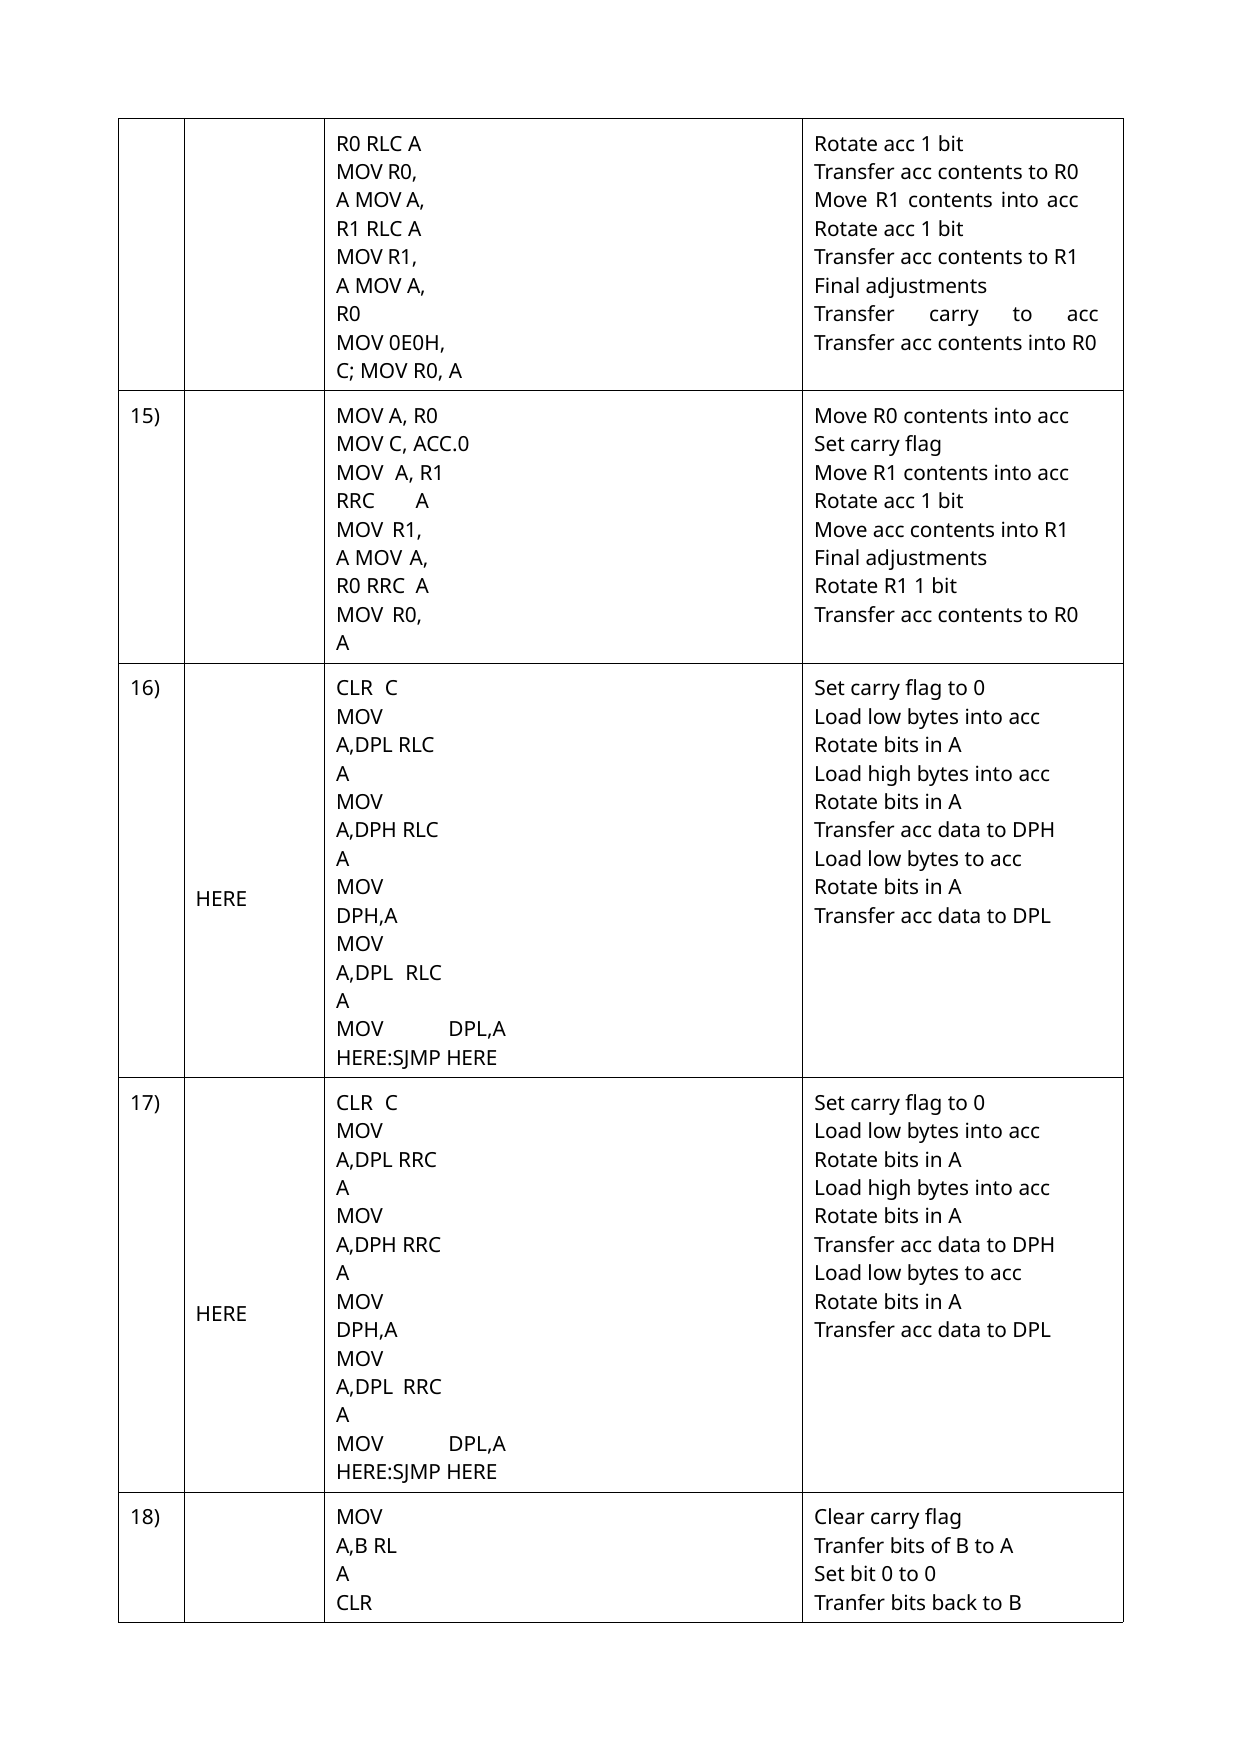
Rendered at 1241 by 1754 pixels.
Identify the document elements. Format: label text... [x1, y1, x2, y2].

table_cell R0 RLC A MOV R0, A MOV A, R1 RLC A MOV R1, A MOV A, R0 MOV 0E0H, C; MOV R0, A [325, 119, 802, 390]
table_cell MOV A, R0 MOV C, ACC.0 MOV A, R1 RRC A MOV R1, A MOV A, R0 RRC A MOV R0, A [325, 391, 802, 663]
table_cell HERE [185, 1078, 324, 1492]
table_cell MOV A,B RL A CLR [325, 1493, 802, 1622]
table_cell 16) [119, 664, 184, 1077]
table_cell Set carry flag to 0 Load low bytes into acc Rotate bits in A Load high bytes into acc Rotate bits in A Transfer acc data to DPH Load low bytes to acc Rotate bits in A Transfer acc data to DPL [803, 664, 1123, 1077]
table_cell Rotate acc 1 bit Transfer acc contents to R0 Move R1 contents into acc Rotate acc 1 bit Transfer acc contents to R1 Final adjustments Transfer carry to acc Transfer acc contents into R0 [803, 119, 1123, 390]
table_cell 18) [119, 1493, 184, 1622]
table_cell 15) [119, 391, 184, 663]
table_cell [185, 119, 324, 390]
table_cell Move R0 contents into acc Set carry flag Move R1 contents into acc Rotate acc 1 bit Move acc contents into R1 Final adjustments Rotate R1 1 bit Transfer acc contents to R0 [803, 391, 1123, 663]
table_cell 17) [119, 1078, 184, 1492]
table_cell [185, 391, 324, 663]
table_cell CLR C MOV A,DPL RLC A MOV A,DPH RLC A MOV DPH,A MOV A,DPL RLC A MOV DPL,A HERE:SJMP HERE [325, 664, 802, 1077]
table_cell Clear carry flag Tranfer bits of B to A Set bit 0 to 0 Tranfer bits back to B [803, 1493, 1123, 1622]
table_cell HERE [185, 664, 324, 1077]
table_cell [119, 119, 184, 390]
table_cell Set carry flag to 0 Load low bytes into acc Rotate bits in A Load high bytes into acc Rotate bits in A Transfer acc data to DPH Load low bytes to acc Rotate bits in A Transfer acc data to DPL [803, 1078, 1123, 1492]
table_cell [185, 1493, 324, 1622]
table_cell CLR C MOV A,DPL RRC A MOV A,DPH RRC A MOV DPH,A MOV A,DPL RRC A MOV DPL,A HERE:SJMP HERE [325, 1078, 802, 1492]
